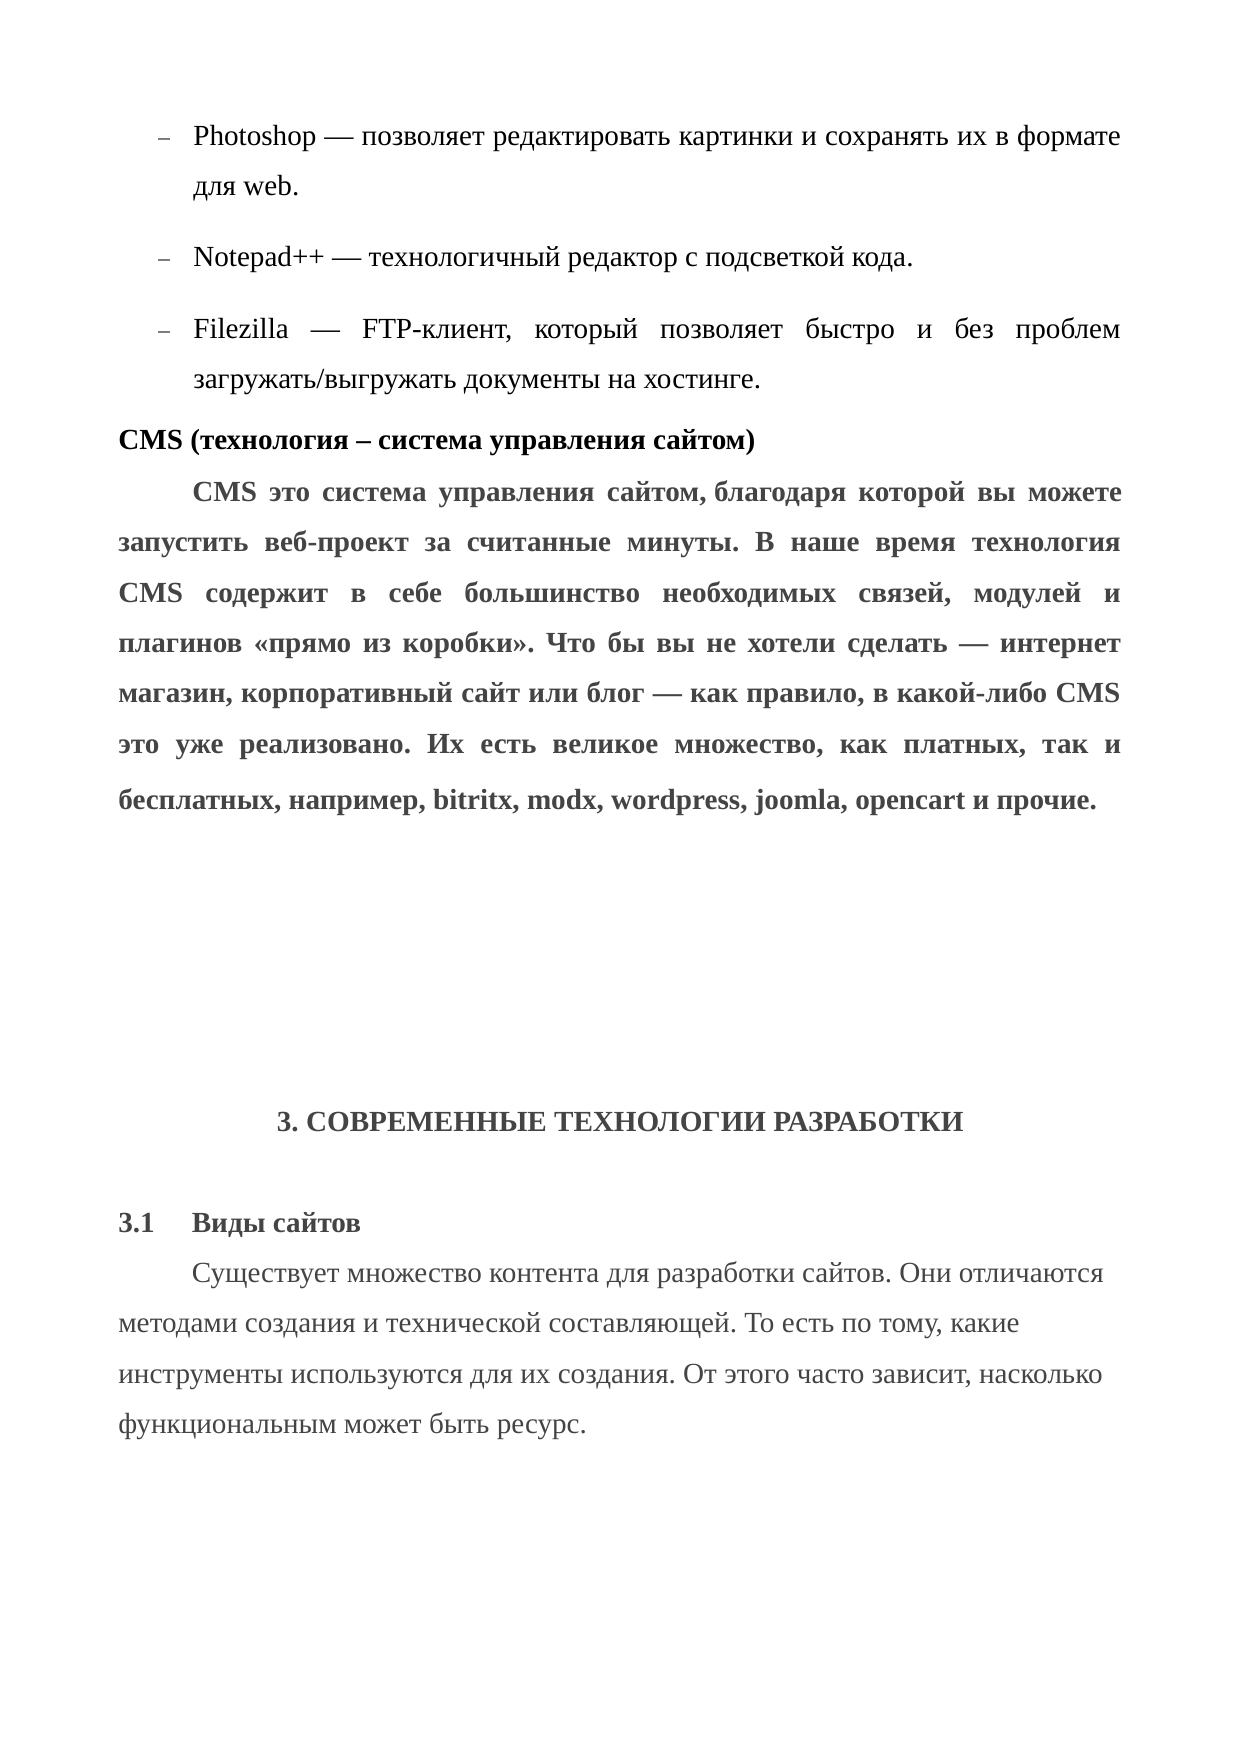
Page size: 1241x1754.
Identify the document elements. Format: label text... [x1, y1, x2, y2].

text Существует множество контента для разработки сайтов. Они отличаются методами создания и технической составляющей. То есть по тому, какие инструменты используются для их создания. От этого часто зависит, насколько функциональным может быть ресурс. [118, 1255, 1122, 1440]
list Filezilla — FTP-клиент, который позволяет быстро и без проблем загружать/выгружать документы на хостинге. [156, 311, 1122, 394]
text CMS это система управления сайтом, благодаря которой вы можете запустить веб-проект за считанные минуты. В наше время технология CMS содержит в себе большинство необходимых связей, модулей и плагинов «прямо из коробки». Что бы вы не хотели сделать — интернет магазин, корпоративный сайт или блог — как правило, в какой-либо CMS это уже реализовано. Их есть великое множество, как платных, так и бесплатных, например, bitritx, modx, wordpress, joomla, opencart и прочие. [118, 474, 1122, 817]
text 3. СОВРЕМЕННЫЕ ТЕХНОЛОГИИ РАЗРАБОТКИ [118, 1104, 1122, 1138]
text CMS (технология – система управления сайтом) [118, 422, 1122, 455]
list Photoshop — позволяет редактировать картинки и сохранять их в формате для web. [156, 118, 1122, 202]
text 3.1 Виды сайтов [118, 1205, 1122, 1238]
list Notepad++ — технологичный редактор с подсветкой кода. [156, 239, 1122, 273]
